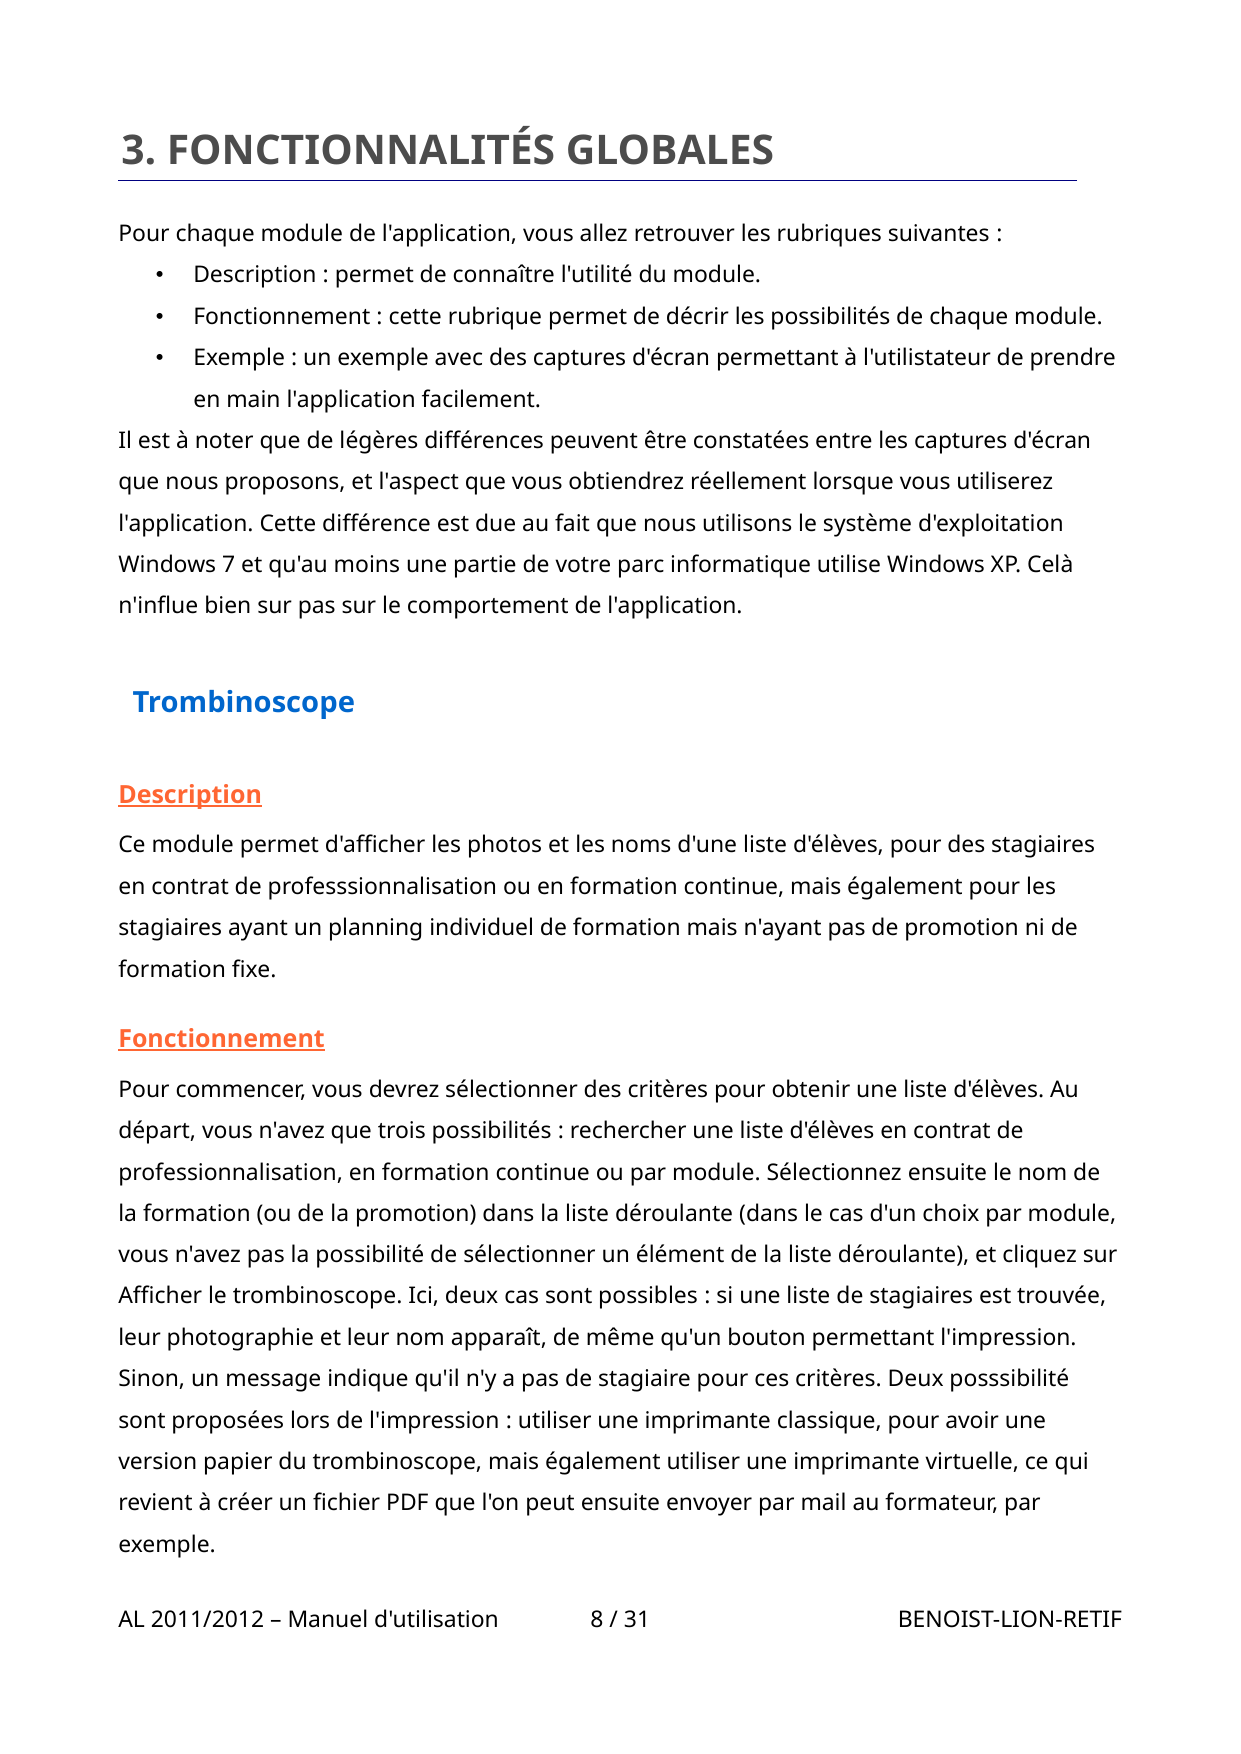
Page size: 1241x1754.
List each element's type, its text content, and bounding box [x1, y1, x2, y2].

text Pour chaque module de l'application, vous allez retrouver les rubriques suivantes : [118, 208, 1122, 250]
text Ce module permet d'afficher les photos et les noms d'une liste d'élèves, pour des stagiaires en contrat de professsionnalisation ou en formation continue, mais également pour les stagiaires ayant un planning individuel de formation mais n'ayant pas de promotion ni de formation fixe. [118, 820, 1122, 985]
list Fonctionnement : cette rubrique permet de décrir les possibilités de chaque module. [156, 291, 1122, 333]
list Exemple : un exemple avec des captures d'écran permettant à l'utilistateur de prendre en main l'application facilement. [156, 333, 1122, 415]
list Description : permet de connaître l'utilité du module. [156, 250, 1122, 291]
subtitle 3. Fonctionnalités globales [118, 118, 1077, 180]
subtitle Description [118, 770, 1122, 812]
subtitle Trombinoscope [132, 682, 1122, 721]
text Il est à noter que de légères différences peuvent être constatées entre les captures d'écran que nous proposons, et l'aspect que vous obtiendrez réellement lorsque vous utiliserez l'application. Cette différence est due au fait que nous utilisons le système d'exploitation Windows 7 et qu'au moins une partie de votre parc informatique utilise Windows XP. Celà n'influe bien sur pas sur le comportement de l'application. [118, 415, 1122, 622]
subtitle Fonctionnement [118, 1014, 1122, 1056]
text Pour commencer, vous devrez sélectionner des critères pour obtenir une liste d'élèves. Au départ, vous n'avez que trois possibilités : rechercher une liste d'élèves en contrat de professionnalisation, en formation continue ou par module. Sélectionnez ensuite le nom de la formation (ou de la promotion) dans la liste déroulante (dans le cas d'un choix par module, vous n'avez pas la possibilité de sélectionner un élément de la liste déroulante), et cliquez sur Afficher le trombinoscope. Ici, deux cas sont possibles : si une liste de stagiaires est trouvée, leur photographie et leur nom apparaît, de même qu'un bouton permettant l'impression. Sinon, un message indique qu'il n'y a pas de stagiaire pour ces critères. Deux posssibilité sont proposées lors de l'impression : utiliser une imprimante classique, pour avoir une version papier du trombinoscope, mais également utiliser une imprimante virtuelle, ce qui revient à créer un fichier PDF que l'on peut ensuite envoyer par mail au formateur, par exemple. [118, 1064, 1122, 1560]
